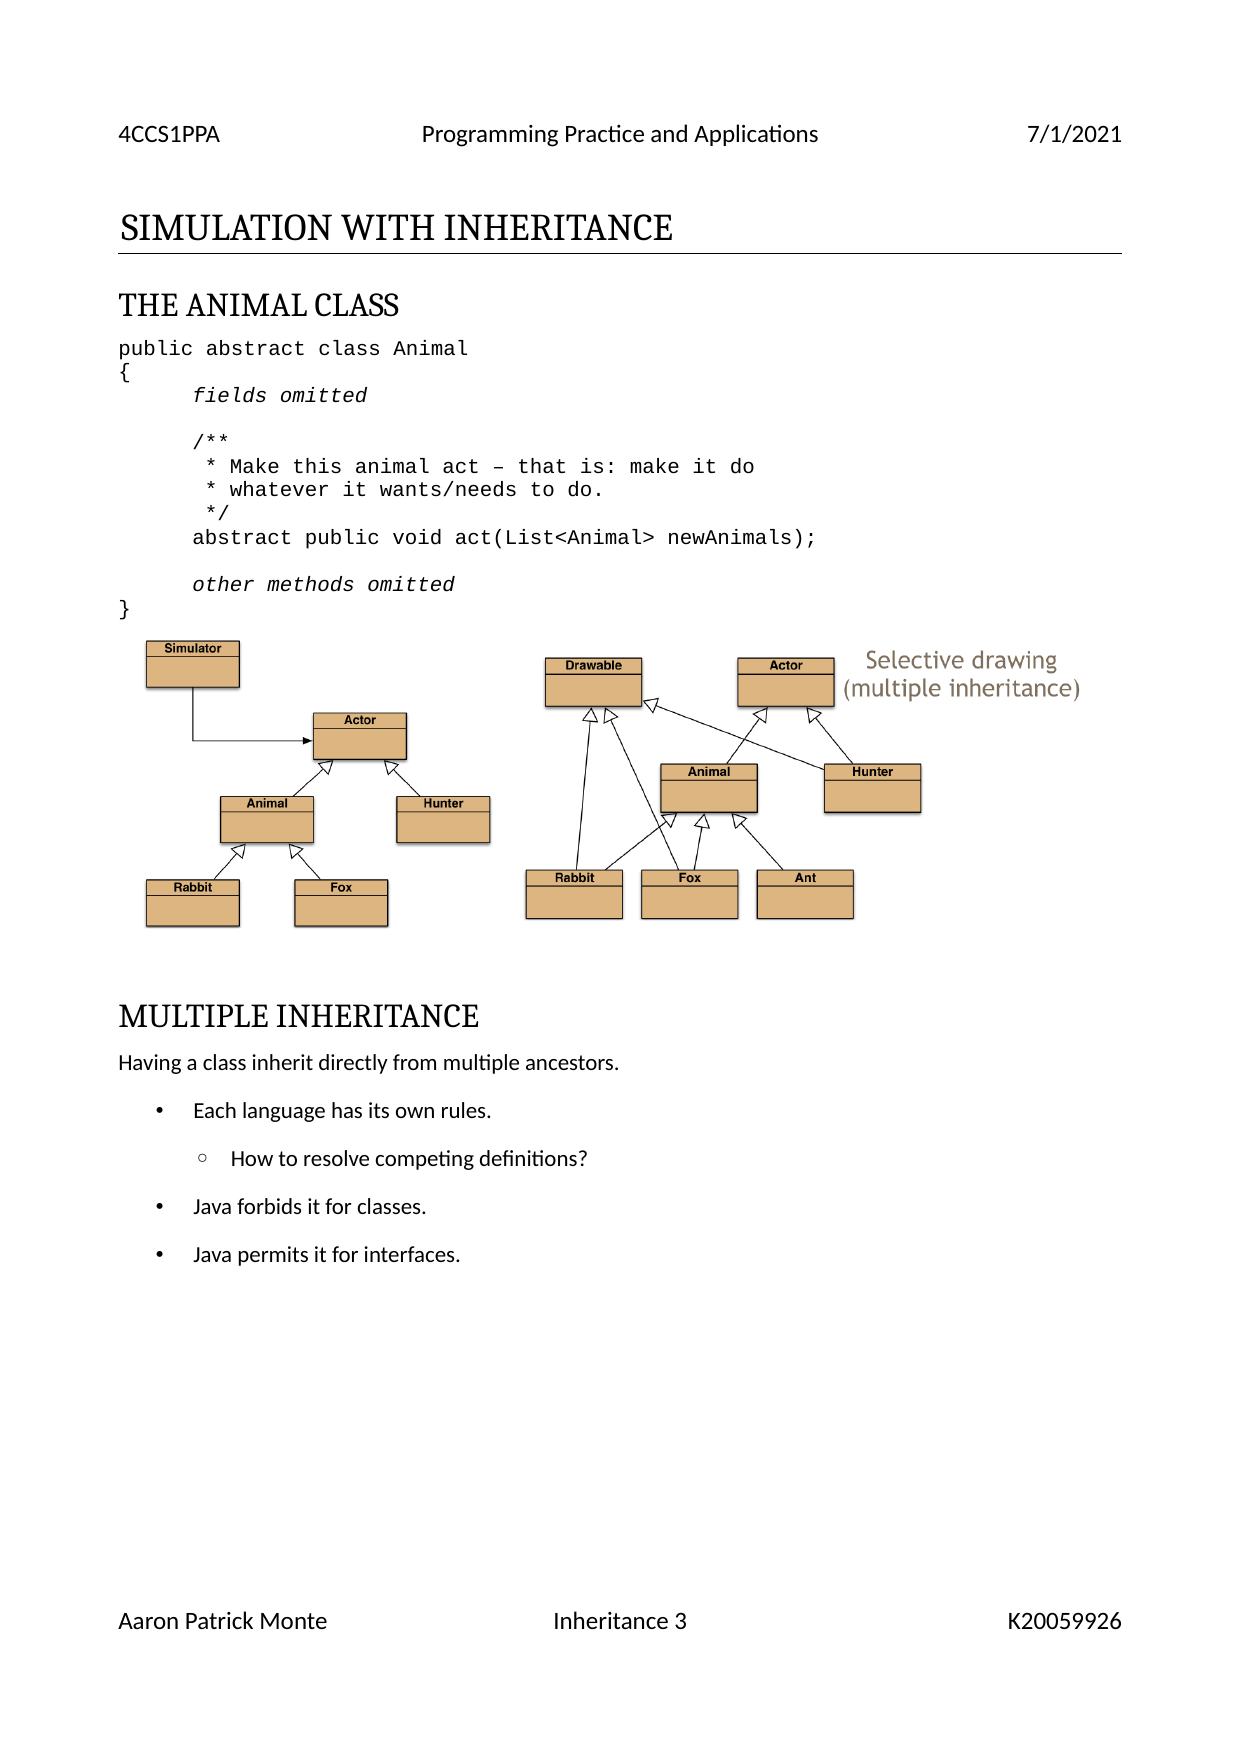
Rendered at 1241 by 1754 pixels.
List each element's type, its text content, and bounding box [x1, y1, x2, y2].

list Each language has its own rules. [156, 1096, 1122, 1124]
list Java permits it for interfaces. [156, 1240, 1122, 1268]
subtitle Simulation with inheritance [118, 203, 1122, 253]
list How to resolve competing definitions? [193, 1144, 1122, 1172]
text Having a class inherit directly from multiple ancestors. [118, 1048, 1122, 1076]
picture [112, 628, 1082, 938]
text public abstract class Animal { fields omitted /** * Make this animal act – that is: make it do * whatever it wants/needs to do. */ abstract public void act(List<Animal> newAnimals); other methods omitted } [118, 337, 1122, 976]
list Java forbids it for classes. [156, 1192, 1122, 1220]
subtitle The animal class [118, 286, 1122, 325]
subtitle Multiple inheritance [118, 997, 1122, 1035]
